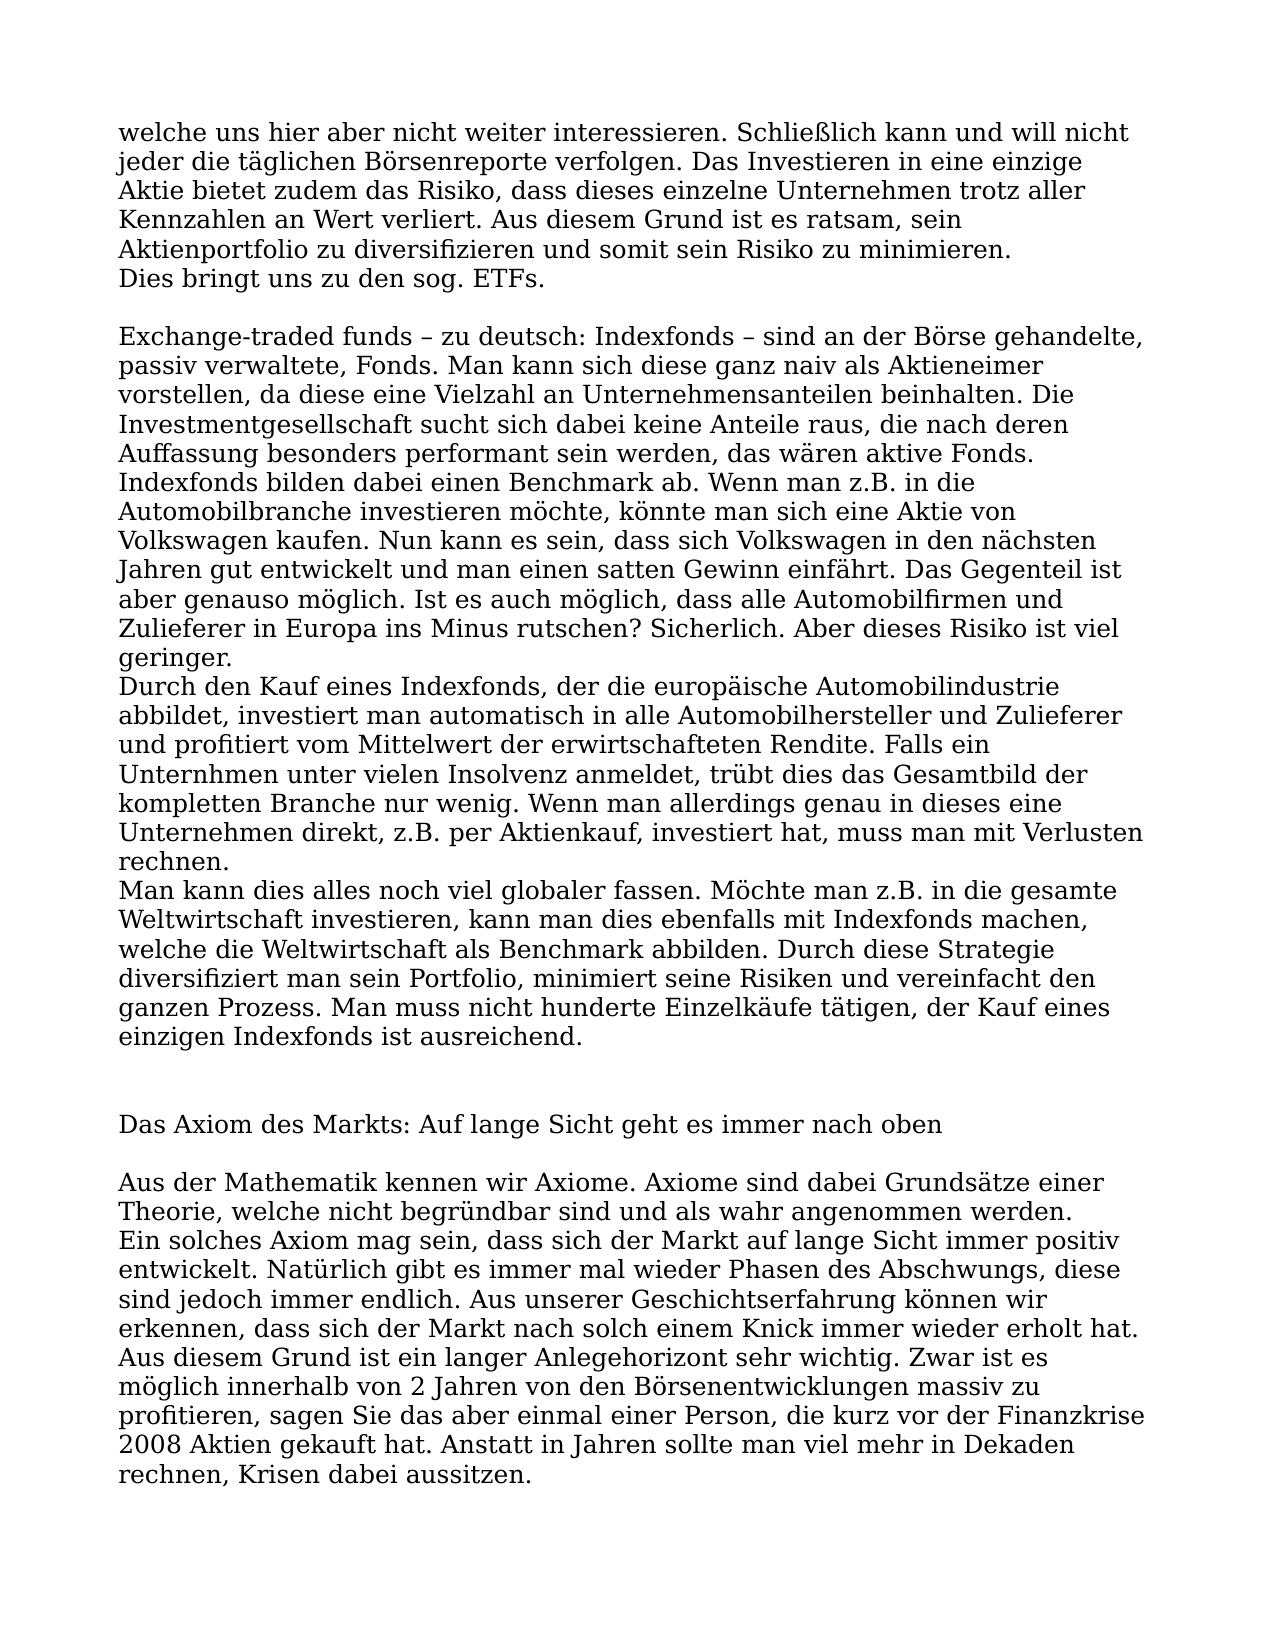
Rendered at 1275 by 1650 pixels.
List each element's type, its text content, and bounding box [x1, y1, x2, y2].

text Das Axiom des Markts: Auf lange Sicht geht es immer nach oben [118, 1110, 1157, 1139]
text Aus diesem Grund ist ein langer Anlegehorizont sehr wichtig. Zwar ist es möglich innerhalb von 2 Jahren von den Börsenentwicklungen massiv zu profitieren, sagen Sie das aber einmal einer Person, die kurz vor der Finanzkrise 2008 Aktien gekauft hat. Anstatt in Jahren sollte man viel mehr in Dekaden rechnen, Krisen dabei aussitzen. [118, 1343, 1157, 1489]
text Man kann dies alles noch viel globaler fassen. Möchte man z.B. in die gesamte Weltwirtschaft investieren, kann man dies ebenfalls mit Indexfonds machen, welche die Weltwirtschaft als Benchmark abbilden. Durch diese Strategie diversifiziert man sein Portfolio, minimiert seine Risiken und vereinfacht den ganzen Prozess. Man muss nicht hunderte Einzelkäufe tätigen, der Kauf eines einzigen Indexfonds ist ausreichend. [118, 876, 1157, 1051]
text Exchange-traded funds – zu deutsch: Indexfonds – sind an der Börse gehandelte, passiv verwaltete, Fonds. Man kann sich diese ganz naiv als Aktieneimer vorstellen, da diese eine Vielzahl an Unternehmensanteilen beinhalten. Die Investmentgesellschaft sucht sich dabei keine Anteile raus, die nach deren Auffassung besonders performant sein werden, das wären aktive Fonds. Indexfonds bilden dabei einen Benchmark ab. Wenn man z.B. in die Automobilbranche investieren möchte, könnte man sich eine Aktie von Volkswagen kaufen. Nun kann es sein, dass sich Volkswagen in den nächsten Jahren gut entwickelt und man einen satten Gewinn einfährt. Das Gegenteil ist aber genauso möglich. Ist es auch möglich, dass alle Automobilfirmen und Zulieferer in Europa ins Minus rutschen? Sicherlich. Aber dieses Risiko ist viel geringer. [118, 322, 1157, 672]
text Aus der Mathematik kennen wir Axiome. Axiome sind dabei Grundsätze einer Theorie, welche nicht begründbar sind und als wahr angenommen werden. [118, 1168, 1157, 1226]
text Ein solches Axiom mag sein, dass sich der Markt auf lange Sicht immer positiv entwickelt. Natürlich gibt es immer mal wieder Phasen des Abschwungs, diese sind jedoch immer endlich. Aus unserer Geschichtserfahrung können wir erkennen, dass sich der Markt nach solch einem Knick immer wieder erholt hat. [118, 1226, 1157, 1343]
text Durch den Kauf eines Indexfonds, der die europäische Automobilindustrie abbildet, investiert man automatisch in alle Automobilhersteller und Zulieferer und profitiert vom Mittelwert der erwirtschafteten Rendite. Falls ein Unternhmen unter vielen Insolvenz anmeldet, trübt dies das Gesamtbild der kompletten Branche nur wenig. Wenn man allerdings genau in dieses eine Unternehmen direkt, z.B. per Aktienkauf, investiert hat, muss man mit Verlusten rechnen. [118, 672, 1157, 876]
text Dies bringt uns zu den sog. ETFs. [118, 264, 1157, 293]
text welche uns hier aber nicht weiter interessieren. Schließlich kann und will nicht jeder die täglichen Börsenreporte verfolgen. Das Investieren in eine einzige Aktie bietet zudem das Risiko, dass dieses einzelne Unternehmen trotz aller Kennzahlen an Wert verliert. Aus diesem Grund ist es ratsam, sein Aktienportfolio zu diversifizieren und somit sein Risiko zu minimieren. [118, 118, 1157, 264]
